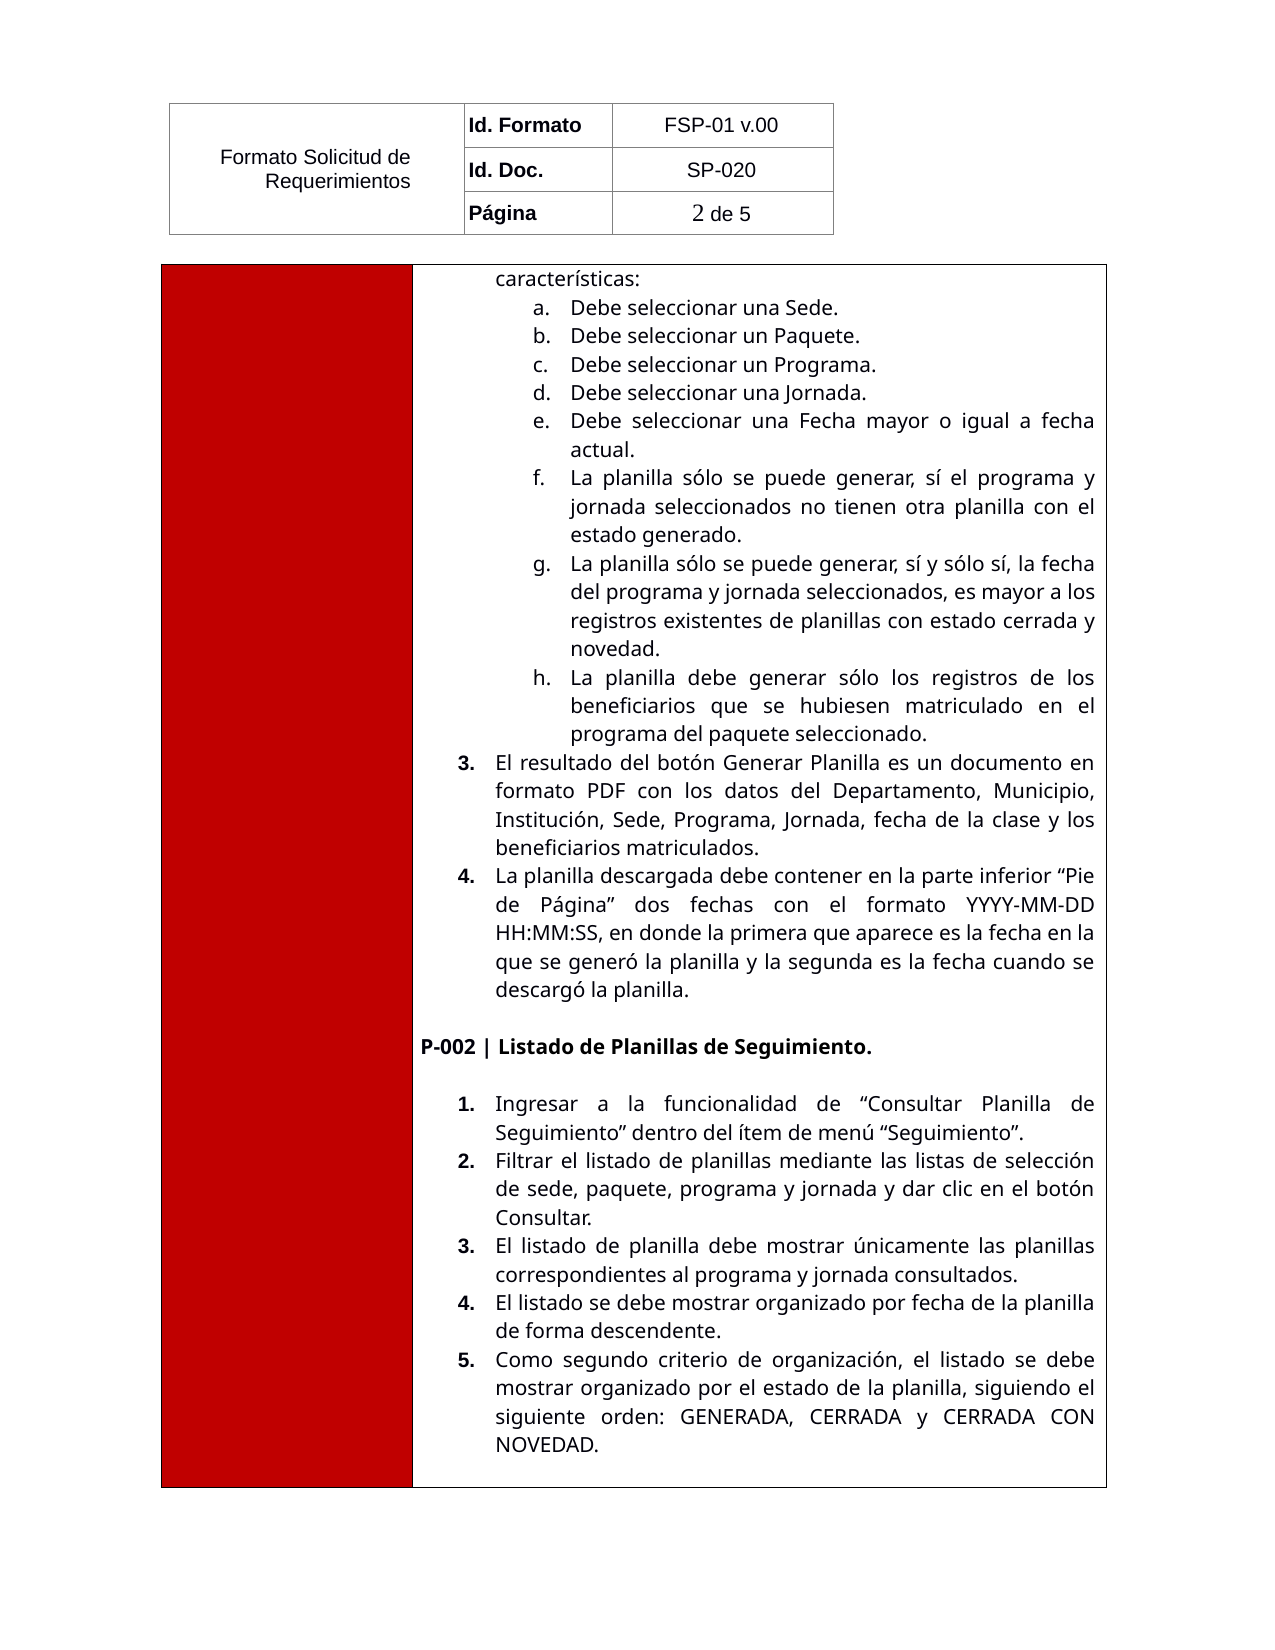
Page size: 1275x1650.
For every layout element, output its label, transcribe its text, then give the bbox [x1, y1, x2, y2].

table_cell características: Debe seleccionar una Sede. Debe seleccionar un Paquete. Debe seleccionar un Programa. Debe seleccionar una Jornada. Debe seleccionar una Fecha mayor o igual a fecha actual. La planilla sólo se puede generar, sí el programa y jornada seleccionados no tienen otra planilla con el estado generado. La planilla sólo se puede generar, sí y sólo sí, la fecha del programa y jornada seleccionados, es mayor a los registros existentes de planillas con estado cerrada y novedad. La planilla debe generar sólo los registros de los beneficiarios que se hubiesen matriculado en el programa del paquete seleccionado. El resultado del botón Generar Planilla es un documento en formato PDF con los datos del Departamento, Municipio, Institución, Sede, Programa, Jornada, fecha de la clase y los beneficiarios matriculados. La planilla descargada debe contener en la parte inferior “Pie de Página” dos fechas con el formato YYYY-MM-DD HH:MM:SS, en donde la primera que aparece es la fecha en la que se generó la planilla y la segunda es la fecha cuando se descargó la planilla. P-002 | Listado de Planillas de Seguimiento. Ingresar a la funcionalidad de “Consultar Planilla de Seguimiento” dentro del ítem de menú “Seguimiento”. Filtrar el listado de planillas mediante las listas de selección de sede, paquete, programa y jornada y dar clic en el botón Consultar. El listado de planilla debe mostrar únicamente las planillas correspondientes al programa y jornada consultados. El listado se debe mostrar organizado por fecha de la planilla de forma descendente. Como segundo criterio de organización, el listado se debe mostrar organizado por el estado de la planilla, siguiendo el siguiente orden: GENERADA, CERRADA y CERRADA CON NOVEDAD. [413, 265, 1106, 1487]
table_cell [162, 265, 412, 1487]
